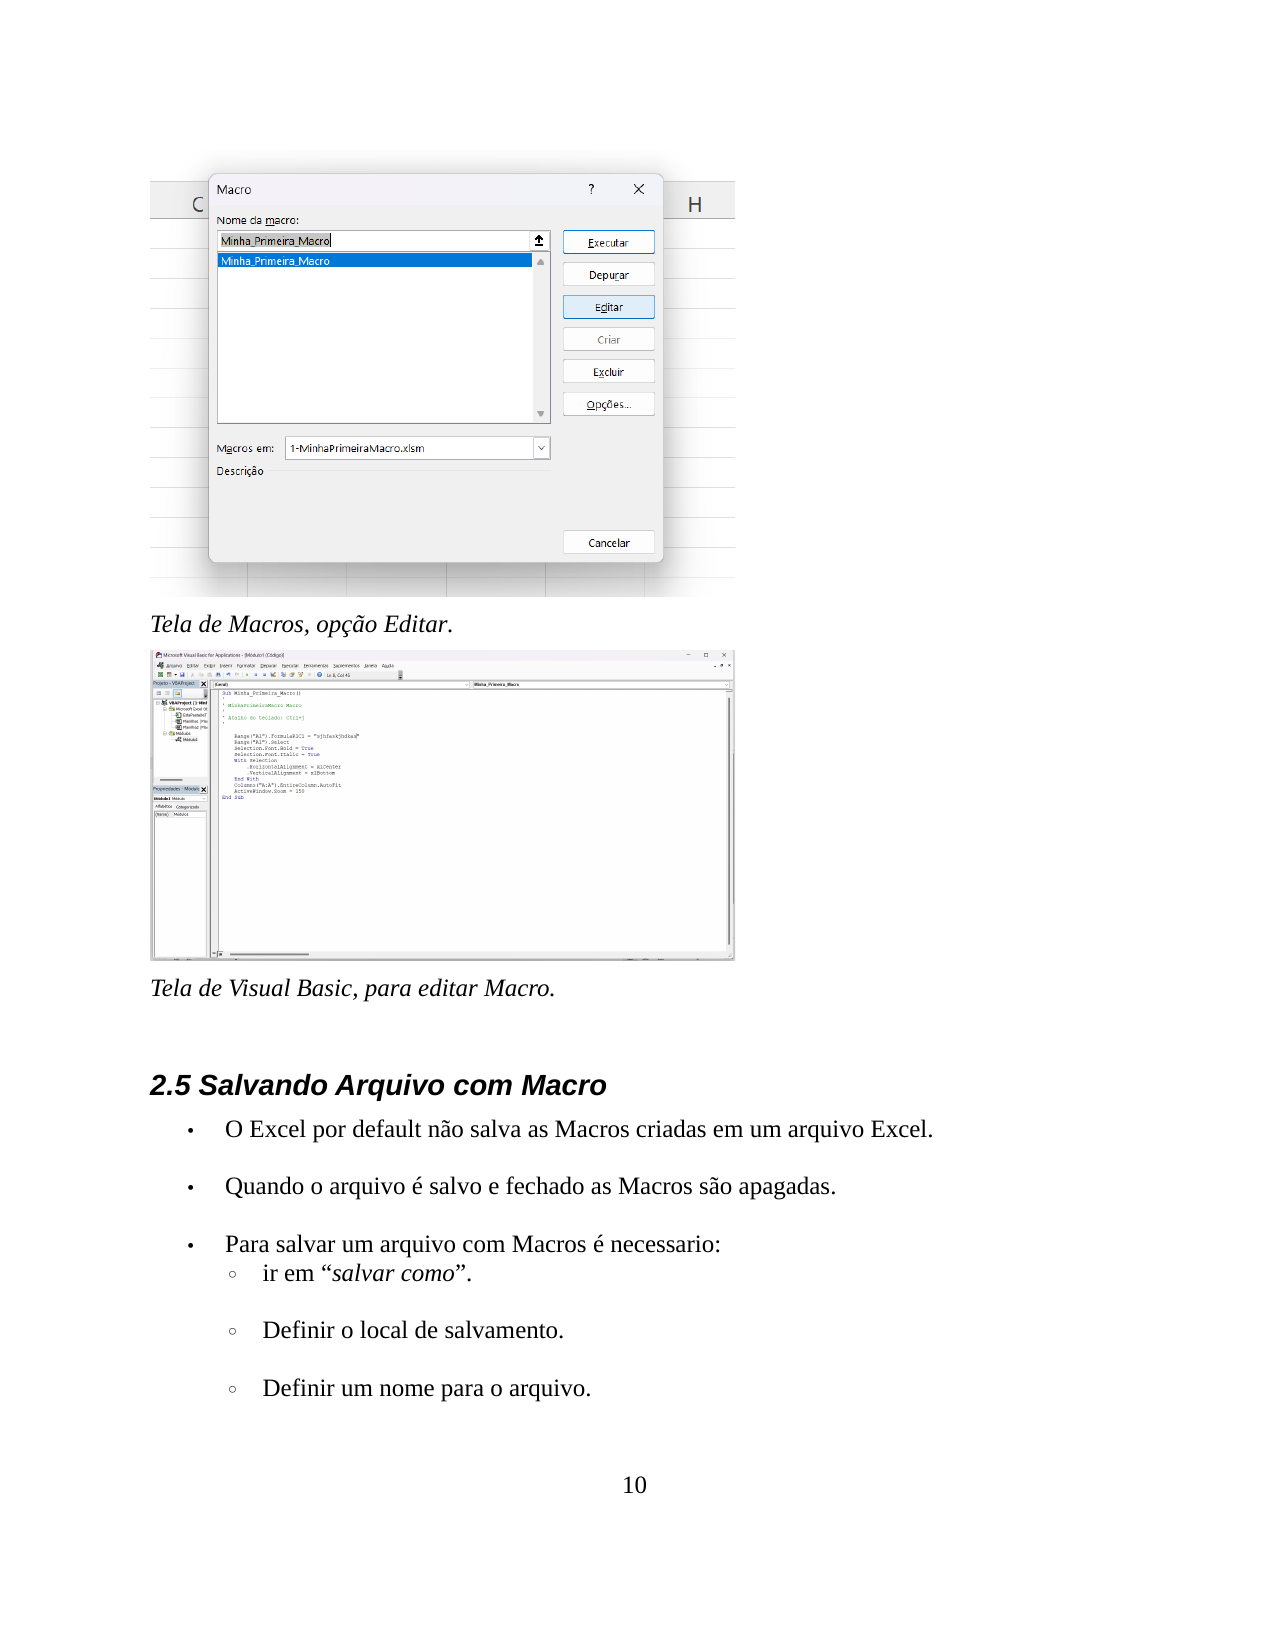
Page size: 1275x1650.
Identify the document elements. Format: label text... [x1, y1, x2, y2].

list Definir o local de salvamento. [225, 1315, 1125, 1373]
list Quando o arquivo é salvo e fechado as Macros são apagadas. [187, 1171, 1125, 1229]
picture [150, 650, 736, 961]
list Definir um nome para o arquivo. [225, 1373, 1125, 1430]
text Tela de Macros, opção Editar. [150, 609, 1125, 637]
list ir em “salvar como”. [225, 1258, 1125, 1315]
picture [150, 150, 736, 597]
list Para salvar um arquivo com Macros é necessario: [187, 1229, 1125, 1258]
list O Excel por default não salva as Macros criadas em um arquivo Excel. [187, 1114, 1125, 1171]
text Tela de Visual Basic, para editar Macro. [150, 973, 1125, 1002]
subtitle 2.5 Salvando Arquivo com Macro [150, 1068, 1125, 1101]
